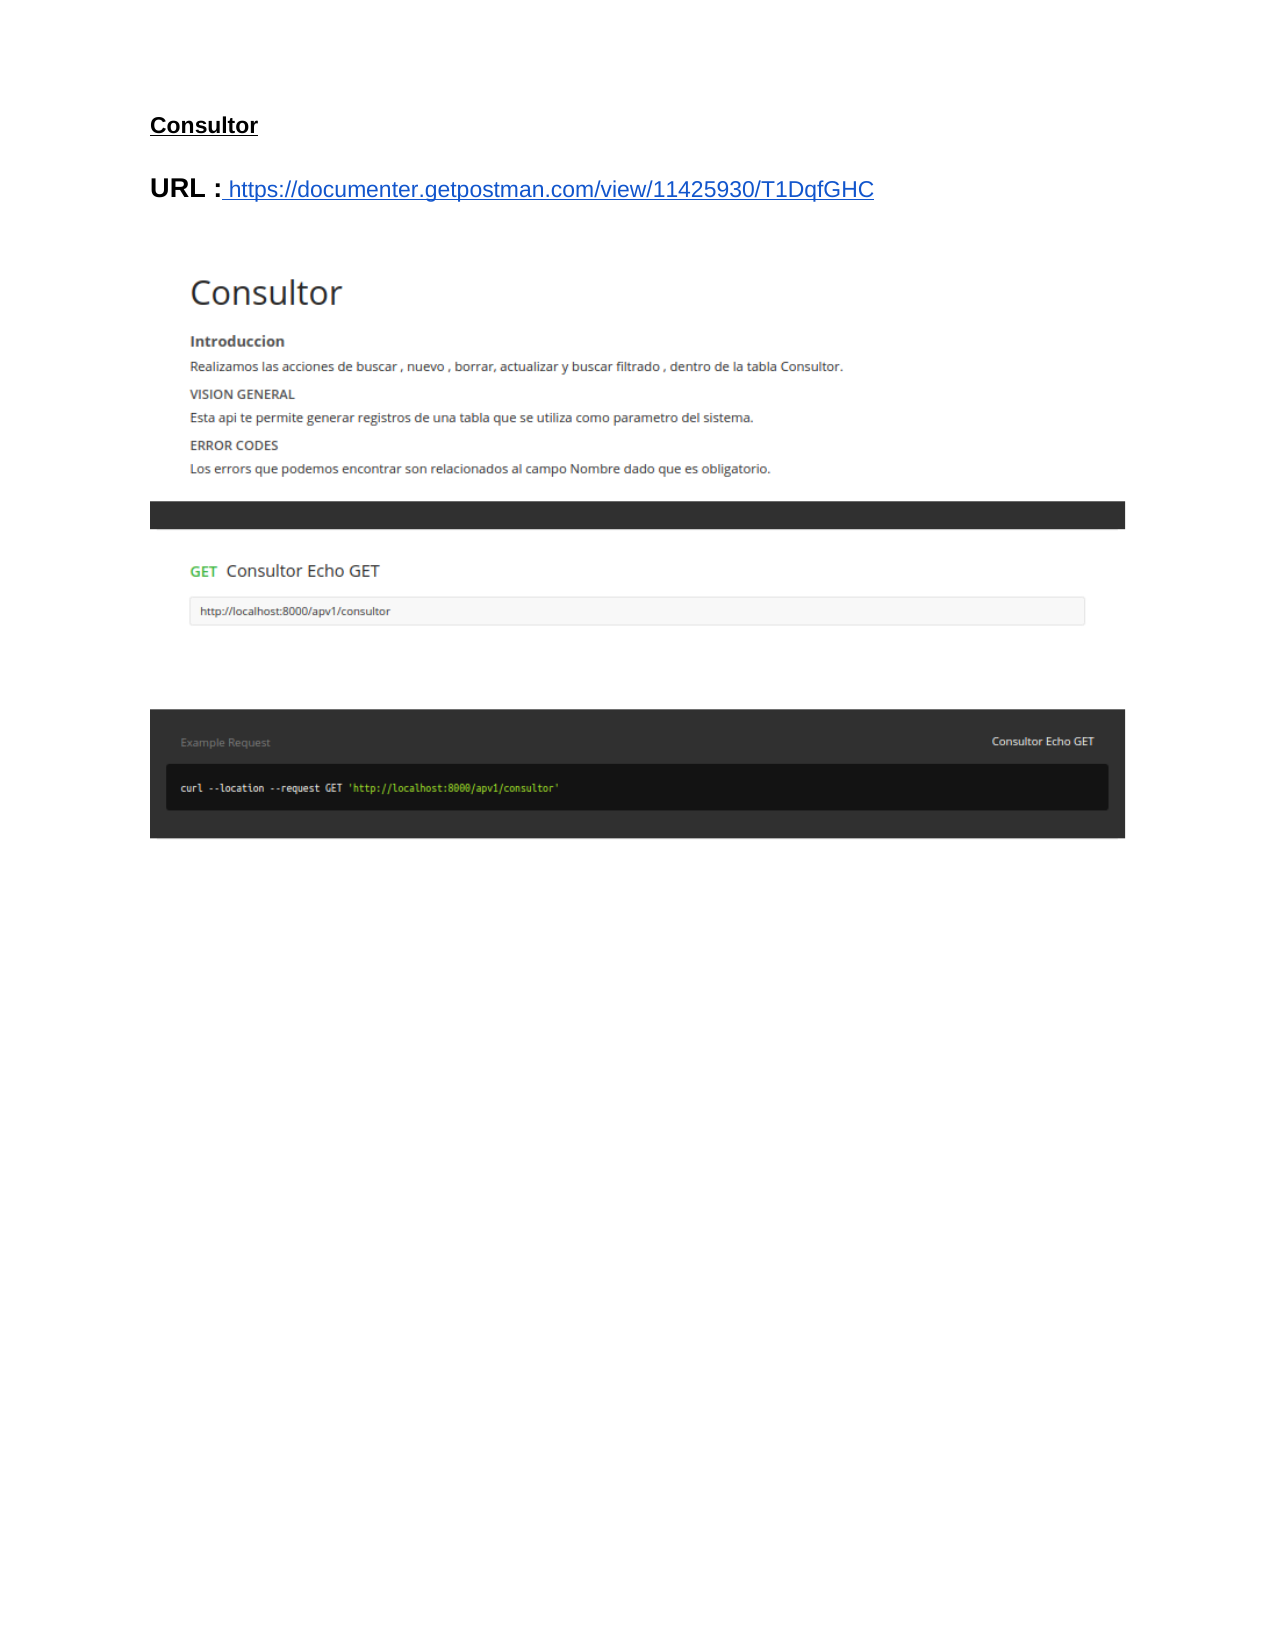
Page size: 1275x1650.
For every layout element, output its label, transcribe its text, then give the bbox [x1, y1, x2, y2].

text Consultor [150, 112, 1125, 139]
picture [150, 241, 1125, 850]
subtitle URL : https://documenter.getpostman.com/view/11425930/T1DqfGHC [150, 172, 1125, 203]
